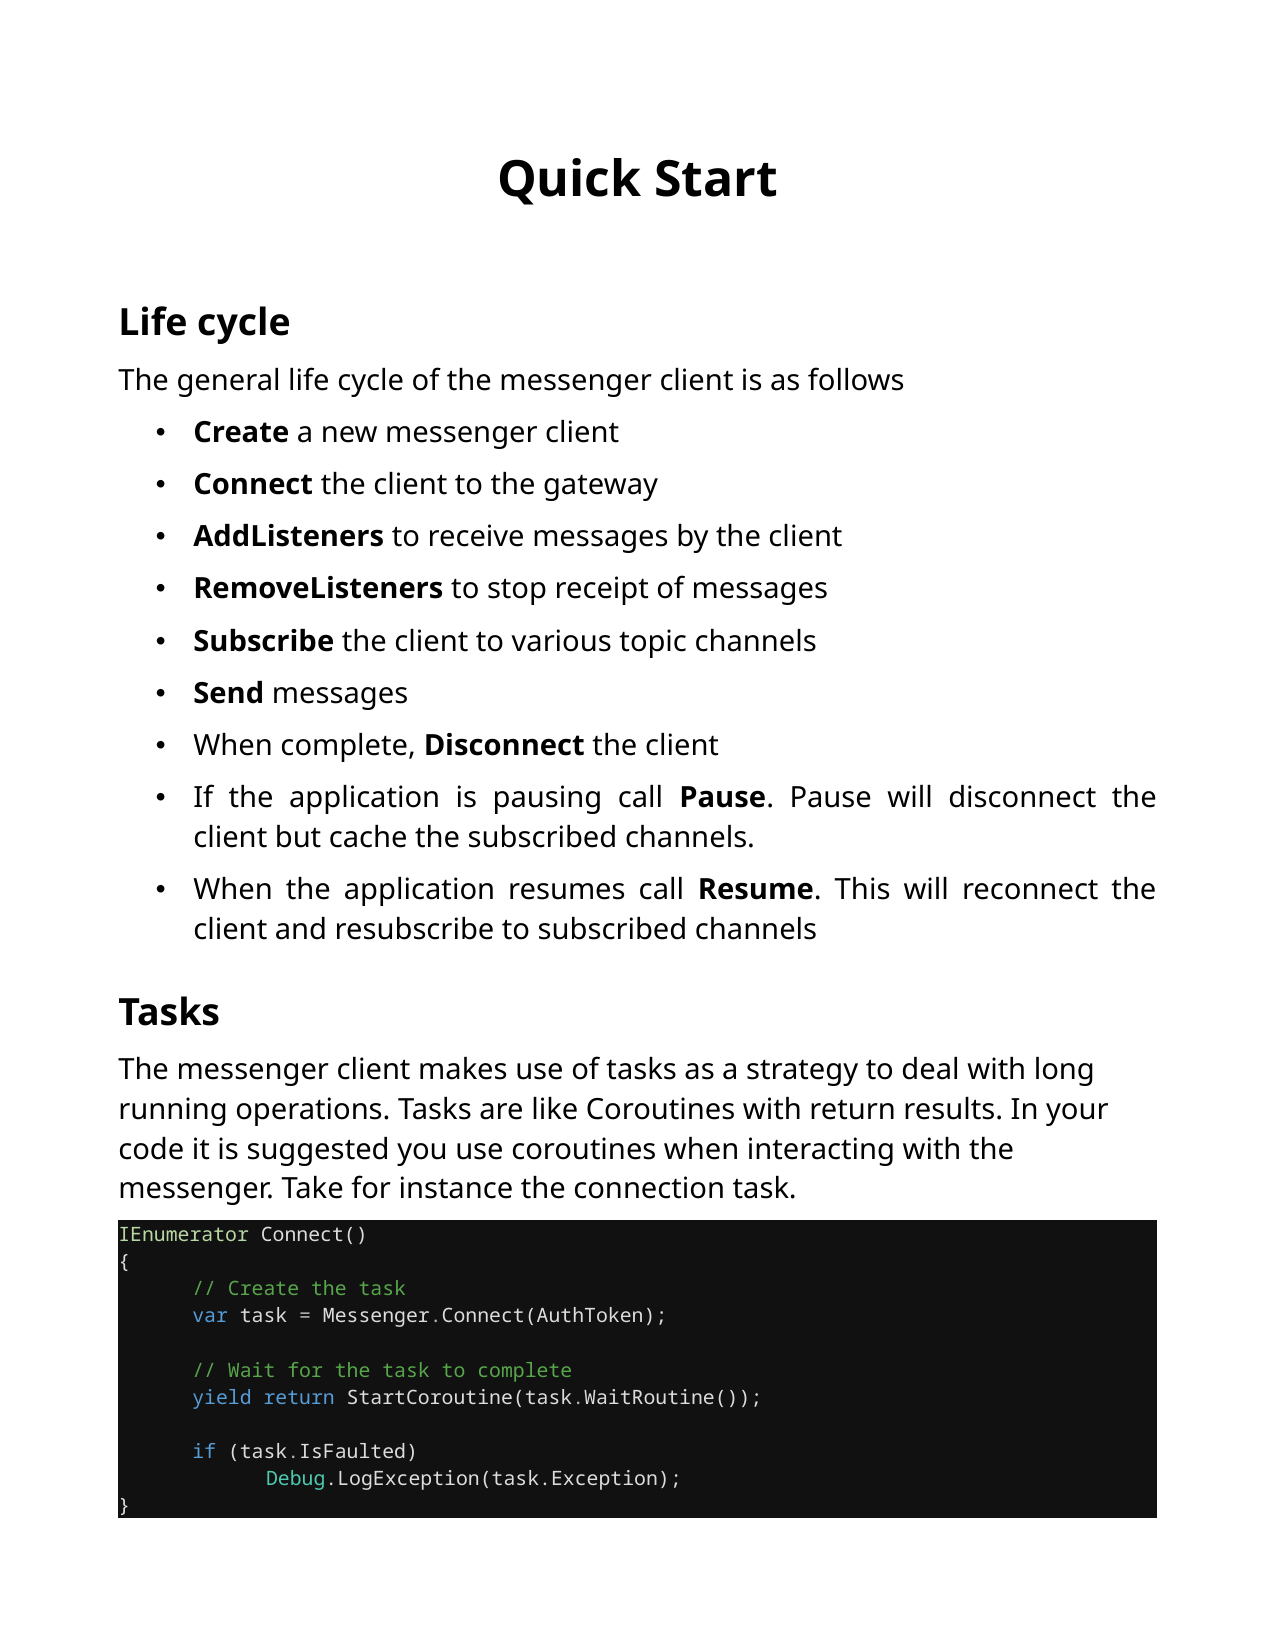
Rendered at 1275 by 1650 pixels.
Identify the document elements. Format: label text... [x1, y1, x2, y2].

text var task = Messenger.Connect(AuthToken); [118, 1301, 1157, 1328]
list Send messages [156, 672, 1157, 712]
list AddListeners to receive messages by the client [156, 515, 1157, 555]
text IEnumerator Connect() [118, 1220, 1157, 1247]
text } [118, 1491, 1157, 1518]
text yield return StartCoroutine(task.WaitRoutine()); [118, 1383, 1157, 1411]
list If the application is pausing call Pause. Pause will disconnect the client but cache the subscribed channels. [156, 776, 1157, 856]
text The messenger client makes use of tasks as a strategy to deal with long running operations. Tasks are like Coroutines with return results. In your code it is suggested you use coroutines when interacting with the messenger. Take for instance the connection task. [118, 1049, 1157, 1207]
text { [118, 1247, 1157, 1274]
list Subscribe the client to various topic channels [156, 620, 1157, 659]
list RemoveListeners to stop receipt of messages [156, 568, 1157, 607]
text if (task.IsFaulted) [118, 1437, 1157, 1464]
list When complete, Disconnect the client [156, 724, 1157, 764]
subtitle Tasks [118, 985, 1157, 1036]
text The general life cycle of the messenger client is as follows [118, 359, 1157, 398]
text // Create the task [118, 1274, 1157, 1301]
text // Wait for the task to complete [118, 1357, 1157, 1383]
subtitle Life cycle [118, 295, 1157, 346]
list When the application resumes call Resume. This will reconnect the client and resubscribe to subscribed channels [156, 868, 1157, 948]
list Create a new messenger client [156, 411, 1157, 451]
text Debug.LogException(task.Exception); [118, 1464, 1157, 1491]
list Connect the client to the gateway [156, 463, 1157, 503]
subtitle Quick Start [118, 143, 1157, 211]
